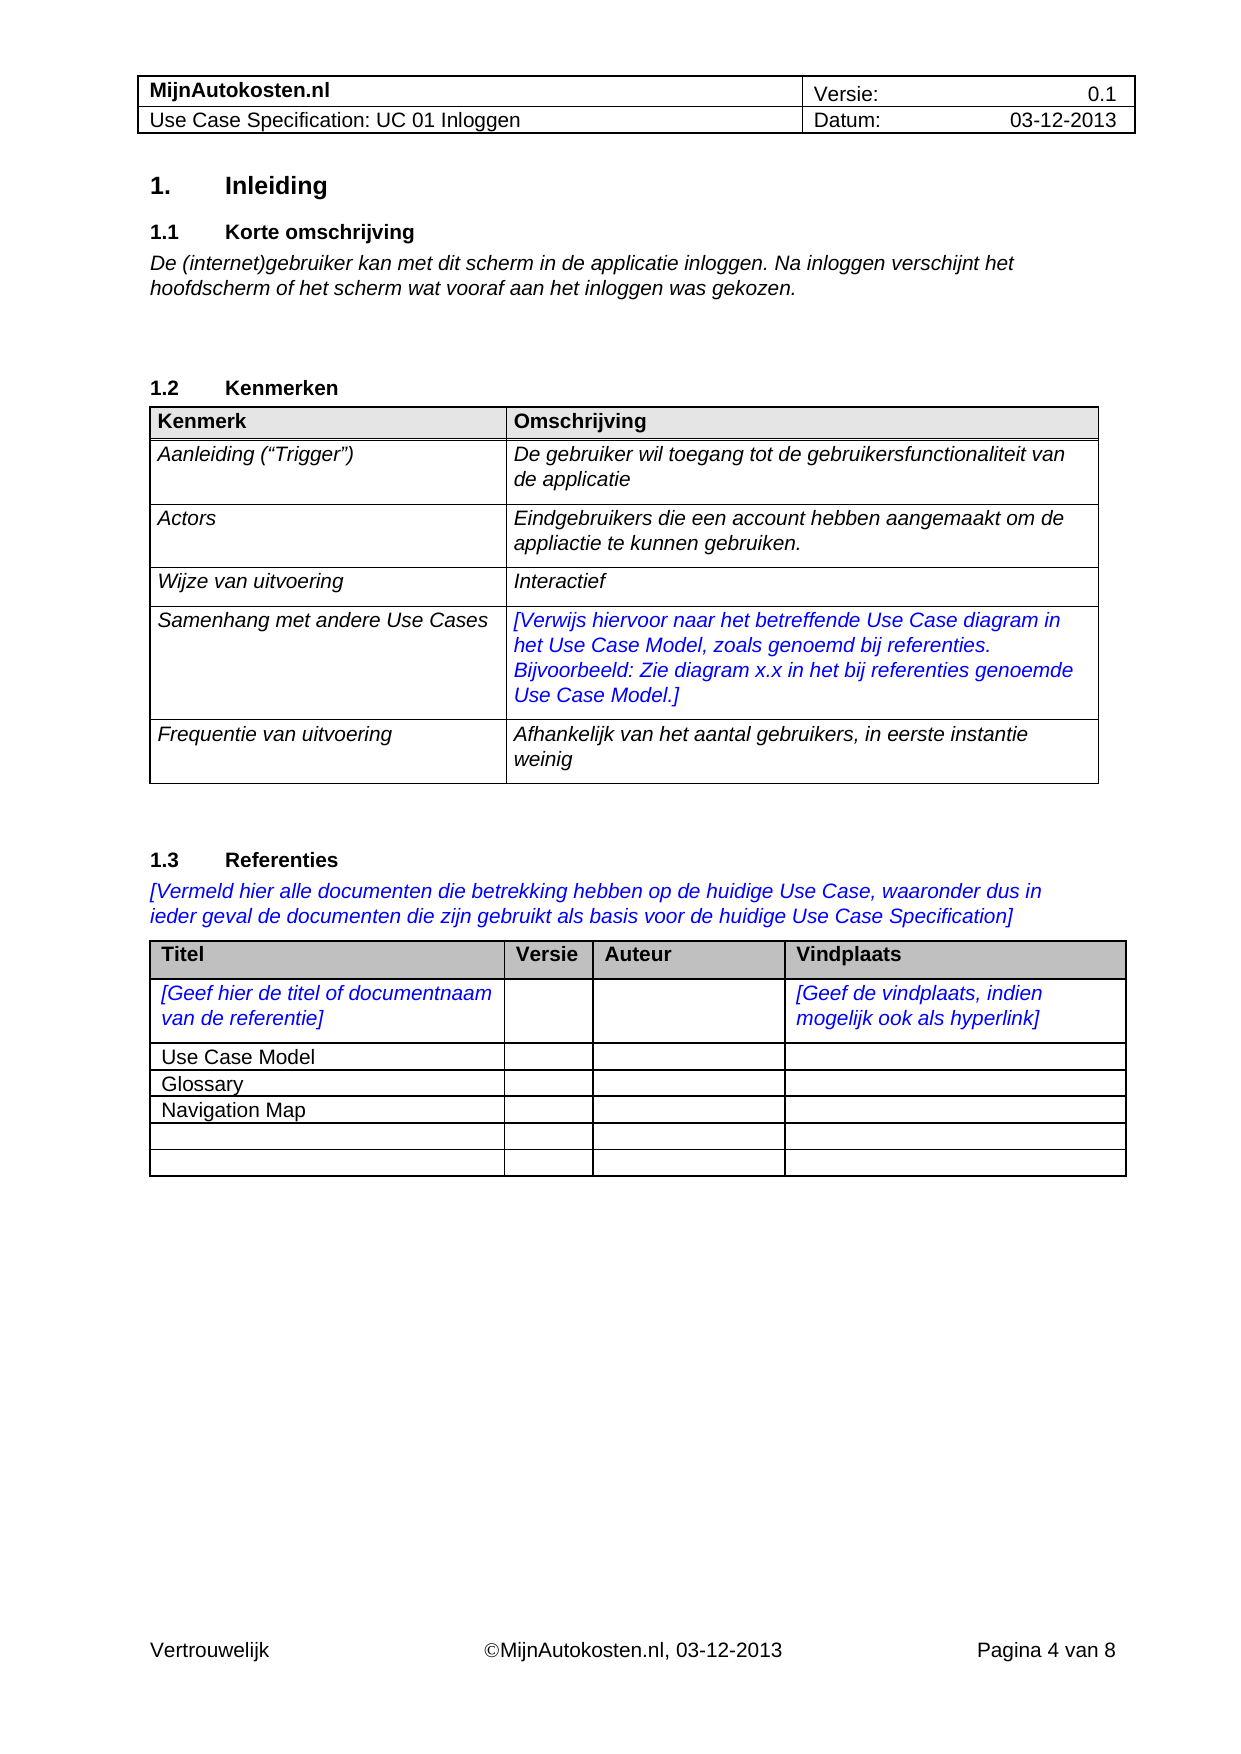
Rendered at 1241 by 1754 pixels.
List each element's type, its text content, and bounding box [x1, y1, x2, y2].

table_cell [594, 1150, 784, 1175]
subtitle Korte omschrijving [150, 219, 1090, 244]
table_cell [786, 1044, 1125, 1069]
table_cell [505, 1044, 592, 1069]
table_header Auteur [594, 942, 784, 978]
table_header Kenmerk [151, 408, 506, 438]
table_cell Aanleiding (“Trigger”) [151, 441, 506, 504]
table_header Omschrijving [507, 408, 1098, 438]
table_cell Eindgebruikers die een account hebben aangemaakt om de appliactie te kunnen gebruiken. [507, 505, 1098, 567]
table_header Vindplaats [786, 942, 1125, 978]
text [Vermeld hier alle documenten die betrekking hebben op de huidige Use Case, waaronder dus in ieder geval de documenten die zijn gebruikt als basis voor de huidige Use Case Specification] [150, 878, 1090, 928]
table_cell Afhankelijk van het aantal gebruikers, in eerste instantie weinig [507, 720, 1098, 783]
table_cell Glossary [151, 1071, 504, 1095]
table_cell Use Case Model [151, 1044, 504, 1069]
table_cell [Geef de vindplaats, indien mogelijk ook als hyperlink] [786, 980, 1125, 1042]
table_cell [786, 1150, 1125, 1175]
subtitle Referenties [150, 846, 1090, 871]
table_cell [505, 1150, 592, 1175]
table_cell [594, 980, 784, 1042]
table_cell [Geef hier de titel of documentnaam van de referentie] [151, 980, 504, 1042]
text De (internet)gebruiker kan met dit scherm in de applicatie inloggen. Na inloggen verschijnt het hoofdscherm of het scherm wat vooraf aan het inloggen was gekozen. [150, 250, 1090, 300]
table_cell [786, 1097, 1125, 1122]
table_cell [505, 980, 592, 1042]
table_cell [505, 1097, 592, 1122]
table_cell [151, 1150, 504, 1175]
table_cell Frequentie van uitvoering [151, 720, 506, 783]
table_cell [594, 1071, 784, 1095]
table_cell Interactief [507, 568, 1098, 606]
table_cell [594, 1097, 784, 1122]
table_cell Actors [151, 505, 506, 567]
table_header Versie [505, 942, 592, 978]
table_cell [594, 1124, 784, 1148]
table_cell De gebruiker wil toegang tot de gebruikersfunctionaliteit van de applicatie [507, 441, 1098, 504]
table_cell [151, 1124, 504, 1148]
table_cell Navigation Map [151, 1097, 504, 1122]
subtitle Inleiding [150, 171, 1090, 200]
subtitle Kenmerken [150, 375, 1090, 400]
table_cell [594, 1044, 784, 1069]
table_cell [505, 1071, 592, 1095]
table_cell Samenhang met andere Use Cases [151, 607, 506, 719]
table_header Titel [151, 942, 504, 978]
table_cell Wijze van uitvoering [151, 568, 506, 606]
table_cell [786, 1124, 1125, 1148]
table_cell [786, 1071, 1125, 1095]
table_cell [Verwijs hiervoor naar het betreffende Use Case diagram in het Use Case Model, zoals genoemd bij referenties. Bijvoorbeeld: Zie diagram x.x in het bij referenties genoemde Use Case Model.] [507, 607, 1098, 719]
table_cell [505, 1124, 592, 1148]
